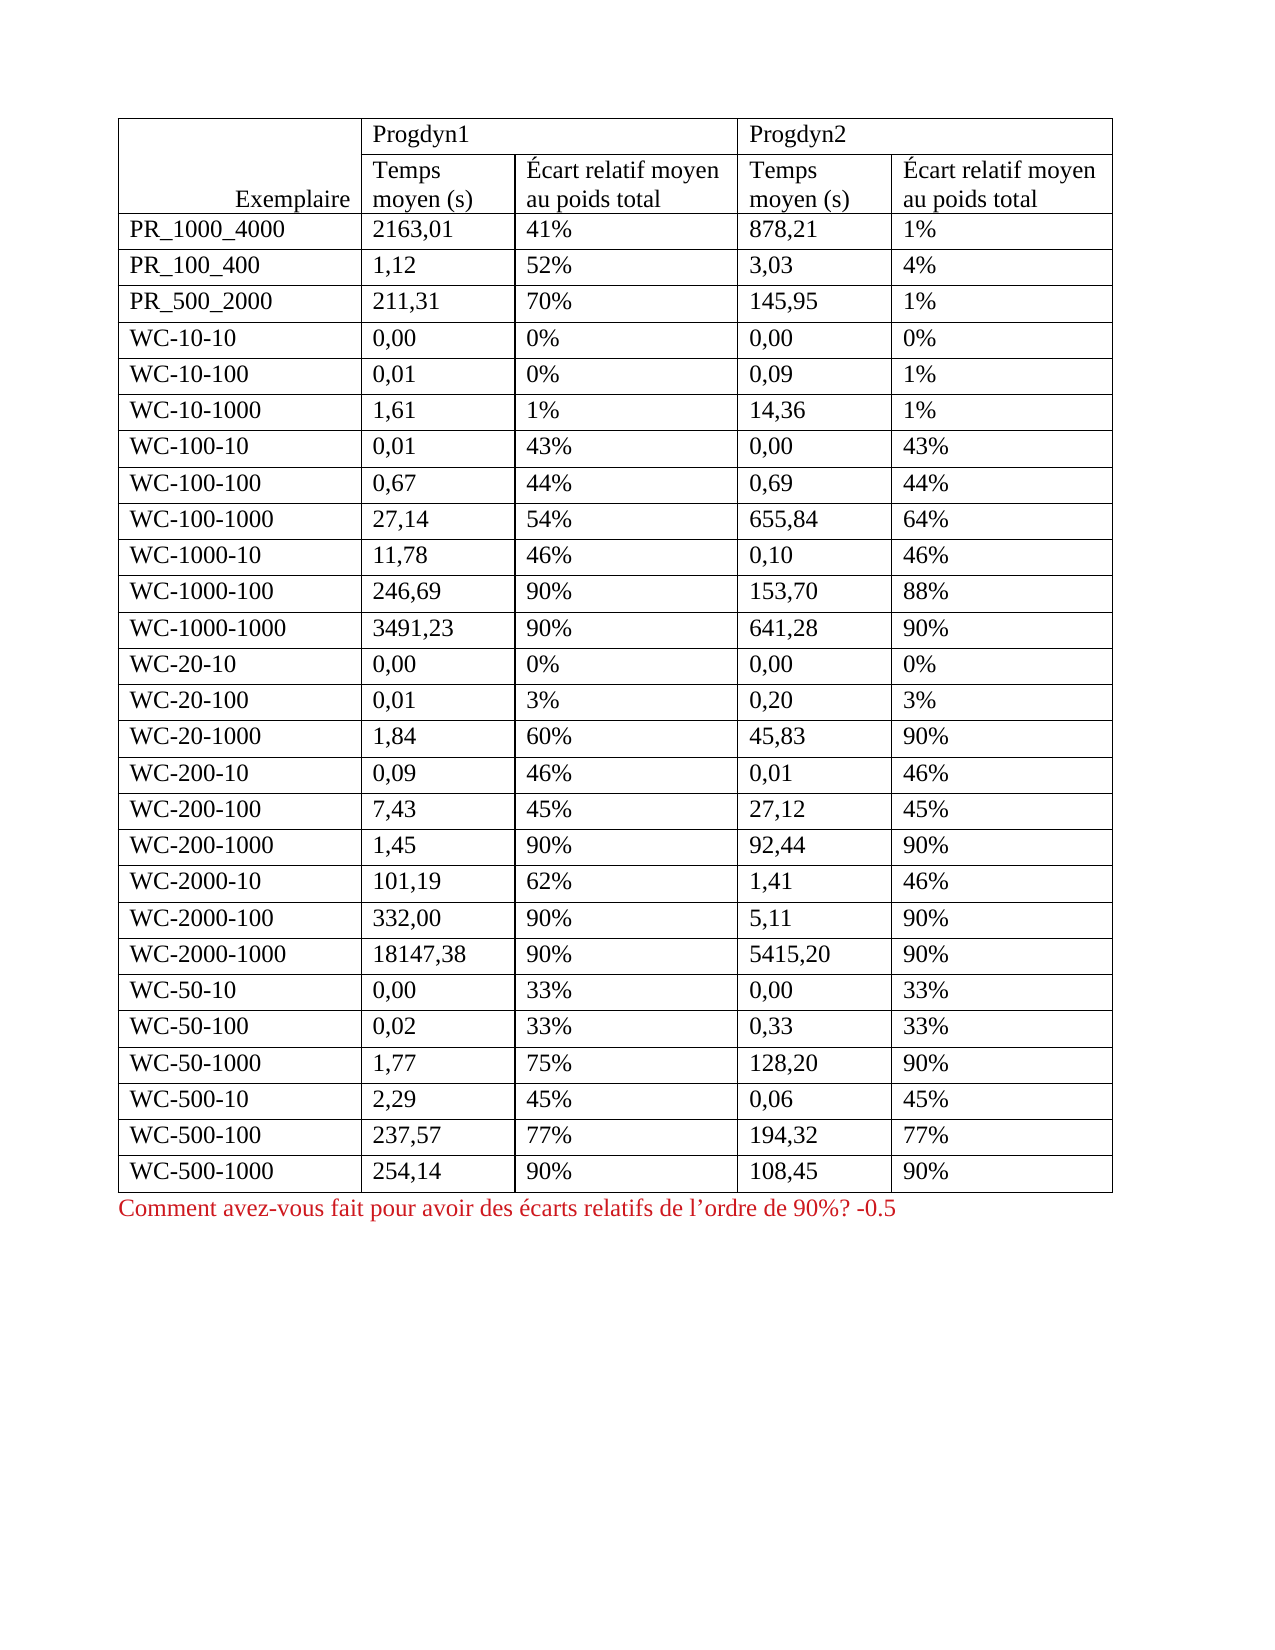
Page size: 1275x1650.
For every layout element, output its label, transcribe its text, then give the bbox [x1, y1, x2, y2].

table_cell 153,70 [738, 576, 891, 612]
table_cell 77% [892, 1120, 1112, 1155]
table_cell 46% [892, 758, 1112, 793]
table_cell WC-200-100 [119, 794, 361, 829]
table_cell 45% [516, 794, 737, 829]
table_cell 3,03 [738, 250, 891, 285]
table_cell 43% [516, 431, 737, 467]
table_cell 0,02 [362, 1011, 514, 1047]
table_cell 90% [516, 1156, 737, 1192]
table_cell 0% [516, 323, 737, 358]
table_cell 90% [516, 830, 737, 865]
table_cell 45% [892, 794, 1112, 829]
table_cell 641,28 [738, 613, 891, 648]
table_cell 14,36 [738, 395, 891, 430]
table_cell 90% [516, 613, 737, 648]
table_cell 4% [892, 250, 1112, 285]
table_cell 0,20 [738, 685, 891, 720]
table_cell 62% [516, 866, 737, 902]
table_cell Temps moyen (s) [738, 155, 891, 213]
table_cell 33% [892, 1011, 1112, 1047]
table_cell WC-500-10 [119, 1084, 361, 1119]
table_cell 41% [516, 214, 737, 249]
table_cell WC-100-10 [119, 431, 361, 467]
table_cell WC-50-1000 [119, 1048, 361, 1083]
table_cell 1% [892, 286, 1112, 322]
table_cell 33% [516, 1011, 737, 1047]
table_cell 90% [892, 613, 1112, 648]
table_cell WC-100-1000 [119, 504, 361, 539]
table_cell 0% [892, 649, 1112, 684]
table_cell 2163,01 [362, 214, 514, 249]
table_cell 90% [892, 721, 1112, 757]
table_cell 145,95 [738, 286, 891, 322]
table_cell 27,14 [362, 504, 514, 539]
table_header Progdyn2 [738, 119, 1112, 154]
table_header Progdyn1 [362, 119, 737, 154]
table_cell 0,67 [362, 468, 514, 503]
table_cell 1% [892, 395, 1112, 430]
table_cell 3491,23 [362, 613, 514, 648]
table_cell 0,69 [738, 468, 891, 503]
table_cell WC-500-1000 [119, 1156, 361, 1192]
table_cell 128,20 [738, 1048, 891, 1083]
table_cell 54% [516, 504, 737, 539]
table_cell 0,00 [738, 975, 891, 1010]
table_cell Écart relatif moyen au poids total [516, 155, 737, 213]
table_cell 254,14 [362, 1156, 514, 1192]
table_cell 1,45 [362, 830, 514, 865]
table_cell 1,77 [362, 1048, 514, 1083]
table_cell WC-10-10 [119, 323, 361, 358]
table_cell 33% [516, 975, 737, 1010]
table_cell 0,10 [738, 540, 891, 575]
table_cell 27,12 [738, 794, 891, 829]
table_cell 44% [516, 468, 737, 503]
table_cell 90% [892, 1048, 1112, 1083]
table_cell Temps moyen (s) [362, 155, 514, 213]
table_cell 45% [892, 1084, 1112, 1119]
table_cell WC-20-100 [119, 685, 361, 720]
table_cell 5,11 [738, 903, 891, 938]
table_cell 1,41 [738, 866, 891, 902]
table_cell 52% [516, 250, 737, 285]
table_cell 0,01 [362, 431, 514, 467]
table_cell WC-2000-10 [119, 866, 361, 902]
table_cell 108,45 [738, 1156, 891, 1192]
table_cell WC-1000-10 [119, 540, 361, 575]
table_cell 90% [516, 576, 737, 612]
table_cell 1,61 [362, 395, 514, 430]
table_cell 237,57 [362, 1120, 514, 1155]
table_cell 45% [516, 1084, 737, 1119]
table_cell 0% [516, 649, 737, 684]
table_cell 46% [892, 540, 1112, 575]
table_cell 0,00 [738, 323, 891, 358]
table_cell 1% [516, 395, 737, 430]
table_cell 1,12 [362, 250, 514, 285]
table_cell 64% [892, 504, 1112, 539]
table_cell 43% [892, 431, 1112, 467]
table_cell 0,01 [362, 685, 514, 720]
table_cell 0,00 [738, 431, 891, 467]
table_cell PR_500_2000 [119, 286, 361, 322]
table_cell 0,09 [738, 359, 891, 394]
table_cell 90% [516, 903, 737, 938]
table_cell 90% [892, 1156, 1112, 1192]
table_cell 45,83 [738, 721, 891, 757]
table_cell PR_1000_4000 [119, 214, 361, 249]
table_cell WC-10-100 [119, 359, 361, 394]
table_cell WC-200-1000 [119, 830, 361, 865]
table_cell 70% [516, 286, 737, 322]
table_cell 0% [516, 359, 737, 394]
table_cell WC-10-1000 [119, 395, 361, 430]
table_cell 0% [892, 323, 1112, 358]
table_cell 44% [892, 468, 1112, 503]
table_cell 0,00 [362, 323, 514, 358]
table_cell 46% [516, 540, 737, 575]
table_cell WC-1000-1000 [119, 613, 361, 648]
table_cell WC-100-100 [119, 468, 361, 503]
text Comment avez-vous fait pour avoir des écarts relatifs de l’ordre de 90%? -0.5 [118, 1193, 1157, 1221]
table_cell 0,33 [738, 1011, 891, 1047]
table_cell 878,21 [738, 214, 891, 249]
table_cell 211,31 [362, 286, 514, 322]
table_cell WC-20-1000 [119, 721, 361, 757]
table_cell 75% [516, 1048, 737, 1083]
table_cell 5415,20 [738, 939, 891, 974]
table_cell WC-200-10 [119, 758, 361, 793]
table_cell 60% [516, 721, 737, 757]
table_cell 655,84 [738, 504, 891, 539]
table_cell 2,29 [362, 1084, 514, 1119]
table_cell 90% [892, 830, 1112, 865]
table_cell WC-50-10 [119, 975, 361, 1010]
table_cell 0,01 [362, 359, 514, 394]
table_cell 18147,38 [362, 939, 514, 974]
table_cell WC-2000-1000 [119, 939, 361, 974]
table_cell Écart relatif moyen au poids total [892, 155, 1112, 213]
table_cell 3% [516, 685, 737, 720]
table_cell 46% [892, 866, 1112, 902]
table_cell WC-50-100 [119, 1011, 361, 1047]
table_cell 0,00 [738, 649, 891, 684]
table_cell WC-500-100 [119, 1120, 361, 1155]
table_cell 92,44 [738, 830, 891, 865]
table_cell 3% [892, 685, 1112, 720]
table_cell 11,78 [362, 540, 514, 575]
table_cell 88% [892, 576, 1112, 612]
table_cell 0,00 [362, 649, 514, 684]
table_cell 246,69 [362, 576, 514, 612]
table_cell 7,43 [362, 794, 514, 829]
table_cell 33% [892, 975, 1112, 1010]
table_cell 0,01 [738, 758, 891, 793]
table_cell 77% [516, 1120, 737, 1155]
table_cell WC-20-10 [119, 649, 361, 684]
table_cell 1,84 [362, 721, 514, 757]
table_header Exemplaire [119, 119, 361, 213]
table_cell 1% [892, 214, 1112, 249]
table_cell PR_100_400 [119, 250, 361, 285]
table_cell 90% [892, 903, 1112, 938]
table_cell WC-1000-100 [119, 576, 361, 612]
table_cell 101,19 [362, 866, 514, 902]
table_cell 0,06 [738, 1084, 891, 1119]
table_cell 332,00 [362, 903, 514, 938]
table_cell 0,00 [362, 975, 514, 1010]
table_cell 90% [892, 939, 1112, 974]
table_cell 0,09 [362, 758, 514, 793]
table_cell 194,32 [738, 1120, 891, 1155]
table_cell 1% [892, 359, 1112, 394]
table_cell 90% [516, 939, 737, 974]
table_cell WC-2000-100 [119, 903, 361, 938]
table_cell 46% [516, 758, 737, 793]
